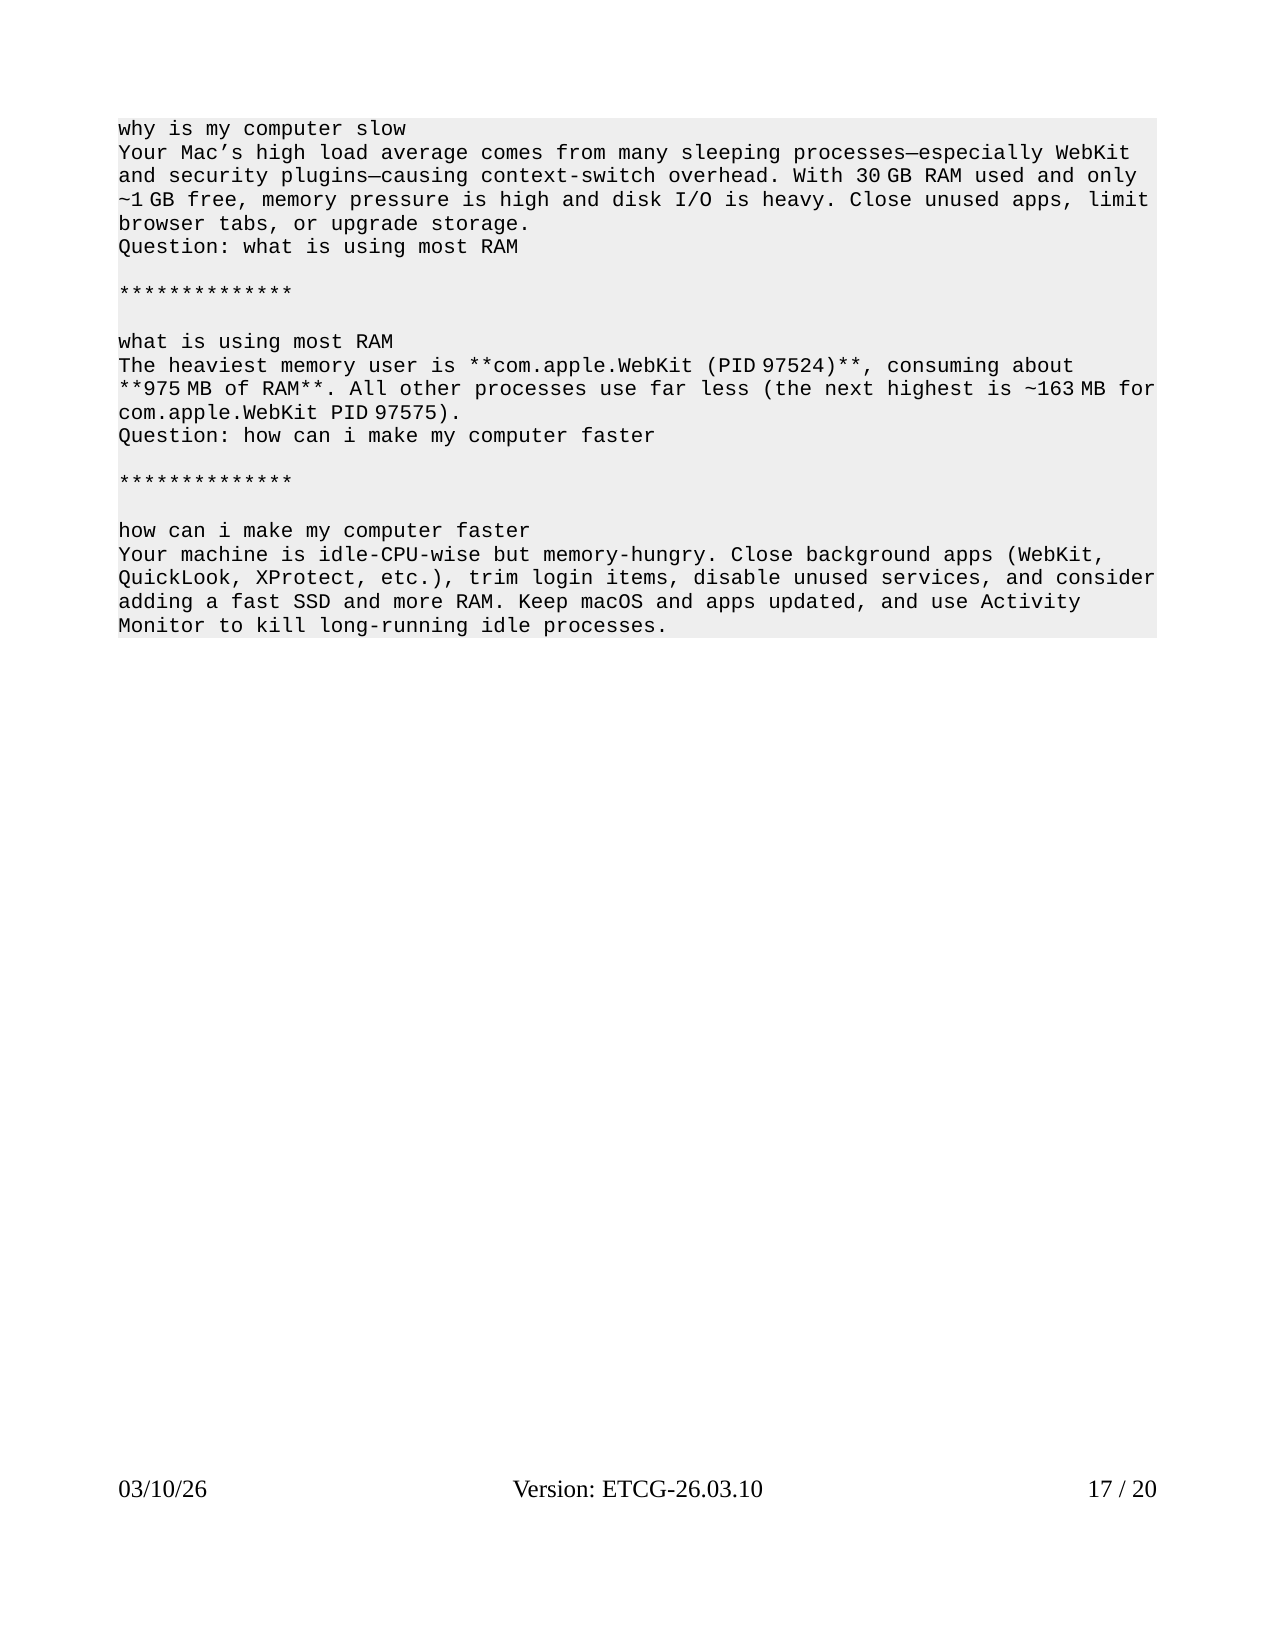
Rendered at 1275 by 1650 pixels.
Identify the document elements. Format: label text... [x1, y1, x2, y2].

text why is my computer slow [118, 118, 1157, 142]
text ************** [118, 284, 1157, 307]
text The heaviest memory user is **com.apple.WebKit (PID 97524)**, consuming about **975 MB of RAM**. All other processes use far less (the next highest is ~163 MB for com.apple.WebKit PID 97575). [118, 354, 1157, 426]
text Your machine is idle‑CPU‑wise but memory‑hungry. Close background apps (WebKit, QuickLook, XProtect, etc.), trim login items, disable unused services, and consider adding a fast SSD and more RAM. Keep macOS and apps updated, and use Activity Monitor to kill long‑running idle processes. [118, 544, 1157, 638]
text Your Mac’s high load average comes from many sleeping processes—especially WebKit and security plugins—causing context‑switch overhead. With 30 GB RAM used and only ~1 GB free, memory pressure is high and disk I/O is heavy. Close unused apps, limit browser tabs, or upgrade storage. [118, 142, 1157, 236]
text Question: how can i make my computer faster [118, 426, 1157, 449]
text how can i make my computer faster [118, 520, 1157, 544]
text ************** [118, 473, 1157, 496]
text Question: what is using most RAM [118, 236, 1157, 260]
text what is using most RAM [118, 331, 1157, 354]
